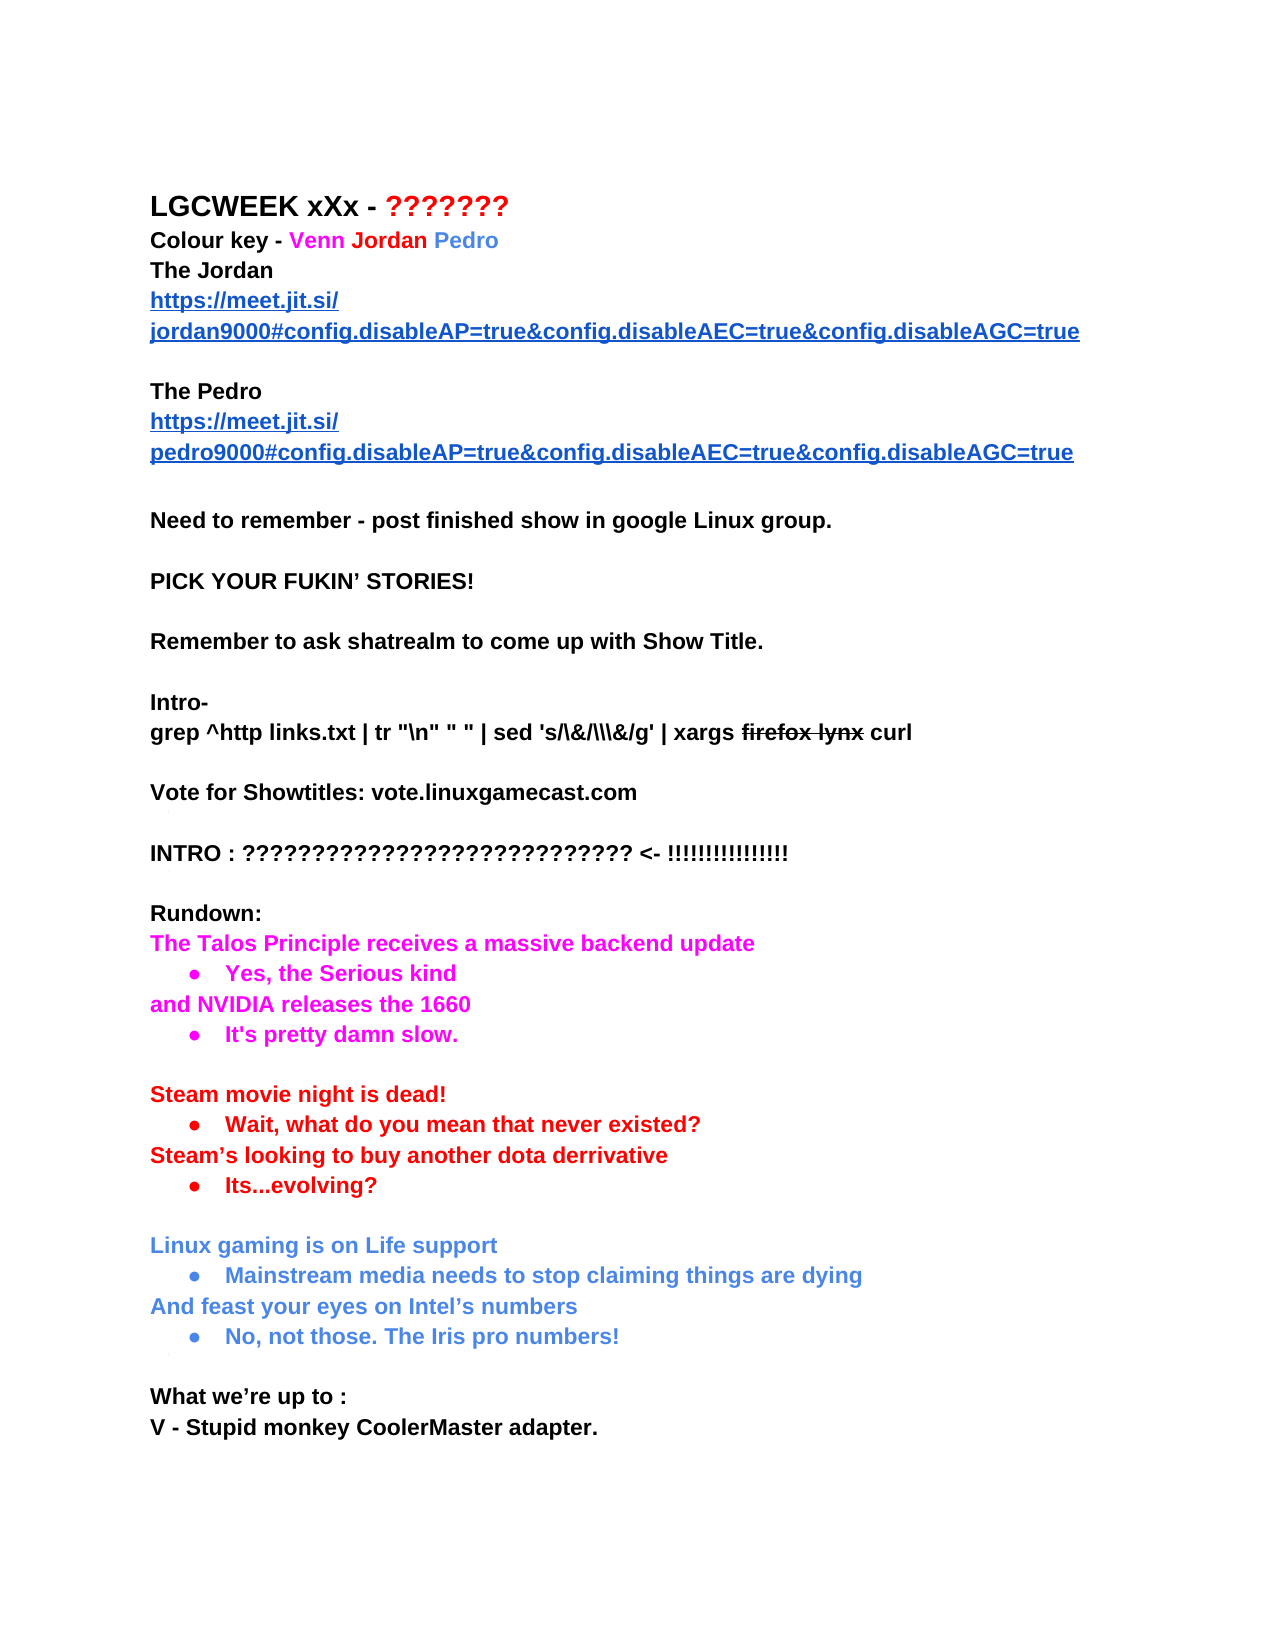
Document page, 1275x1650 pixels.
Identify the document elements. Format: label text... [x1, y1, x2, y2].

list No, not those. The Iris pro numbers! [187, 1323, 1125, 1349]
list Its...evolving? [187, 1172, 1125, 1198]
text Remember to ask shatrealm to come up with Show Title. [150, 628, 1125, 654]
text What we’re up to : [150, 1383, 1125, 1410]
text PICK YOUR FUKIN’ STORIES! [150, 568, 1125, 594]
list Mainstream media needs to stop claiming things are dying [187, 1262, 1125, 1289]
list It's pretty damn slow. [187, 1021, 1125, 1047]
text and NVIDIA releases the 1660 [150, 991, 1125, 1017]
text grep ^http links.txt | tr "\n" " " | sed 's/\&/\\\&/g' | xargs firefox lynx curl [150, 719, 1125, 745]
text Vote for Showtitles: vote.linuxgamecast.com [150, 779, 1125, 806]
text And feast your eyes on Intel’s numbers [150, 1293, 1125, 1319]
text https://meet.jit.si/pedro9000#config.disableAP=true&config.disableAEC=true&config.disableAGC=true [150, 408, 1125, 465]
text Rundown: [150, 900, 1125, 926]
text The Jordan [150, 257, 1125, 284]
list Wait, what do you mean that never existed? [187, 1111, 1125, 1138]
text V - Stupid monkey CoolerMaster adapter. [150, 1413, 1125, 1440]
text Linux gaming is on Life support [150, 1232, 1125, 1259]
list Yes, the Serious kind [187, 960, 1125, 987]
text Intro- [150, 688, 1125, 715]
text Colour key - Venn Jordan Pedro [150, 227, 1125, 253]
text Need to remember - post finished show in google Linux group. [150, 507, 1125, 534]
text Steam’s looking to buy another dota derrivative [150, 1142, 1125, 1168]
text https://meet.jit.si/jordan9000#config.disableAP=true&config.disableAEC=true&config.disableAGC=true [150, 287, 1125, 344]
text The Pedro [150, 378, 1125, 404]
text Steam movie night is dead! [150, 1081, 1125, 1108]
text The Talos Principle receives a massive backend update [150, 930, 1125, 957]
text LGCWEEK xXx - ??????? [150, 188, 1125, 222]
text INTRO : ???????????????????????????? <- !!!!!!!!!!!!!!!! [150, 839, 1125, 866]
